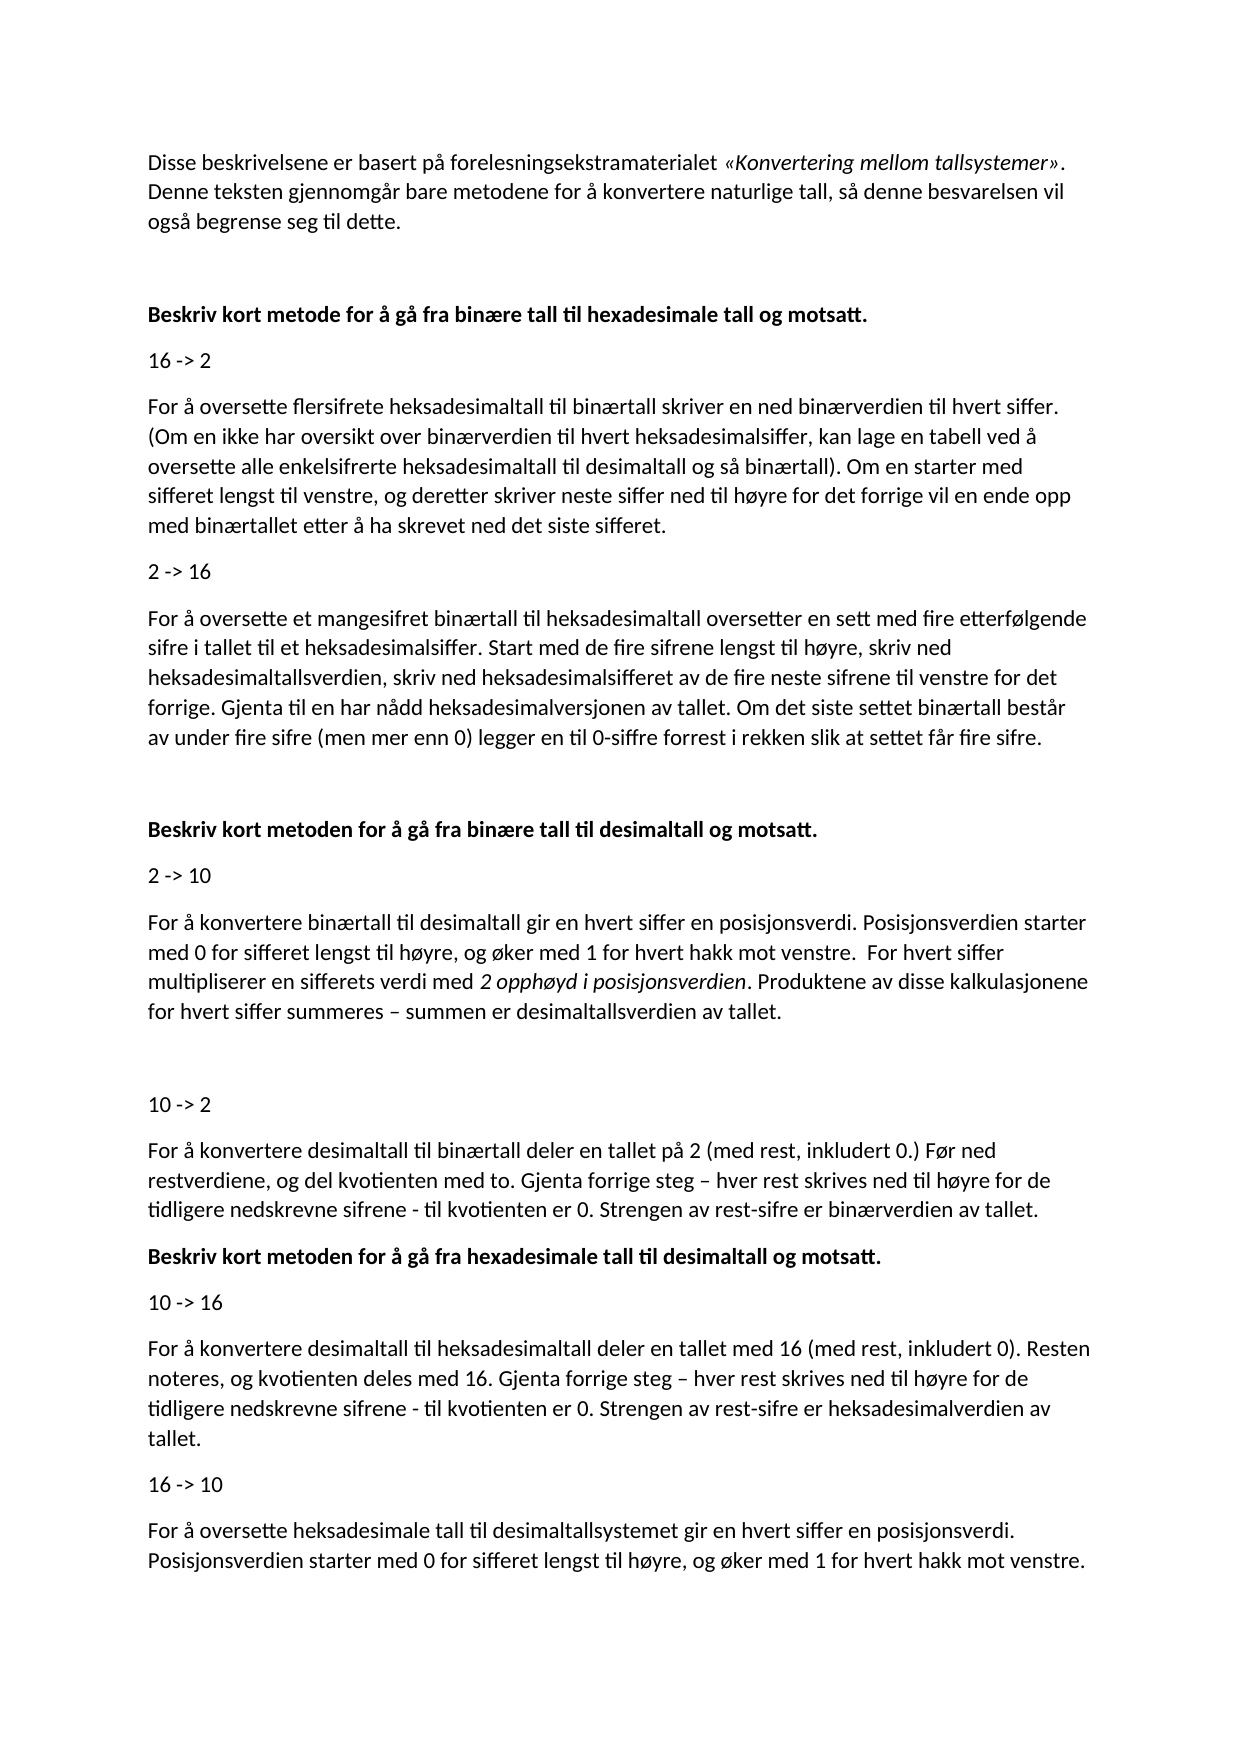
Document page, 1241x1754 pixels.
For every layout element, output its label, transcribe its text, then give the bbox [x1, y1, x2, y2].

text For å oversette heksadesimale tall til desimaltallsystemet gir en hvert siffer en posisjonsverdi. Posisjonsverdien starter med 0 for sifferet lengst til høyre, og øker med 1 for hvert hakk mot venstre. [148, 1516, 1093, 1574]
text For å oversette flersifrete heksadesimaltall til binærtall skriver en ned binærverdien til hvert siffer. (Om en ikke har oversikt over binærverdien til hvert heksadesimalsiffer, kan lage en tabell ved å oversette alle enkelsifrerte heksadesimaltall til desimaltall og så binærtall). Om en starter med sifferet lengst til venstre, og deretter skriver neste siffer ned til høyre for det forrige vil en ende opp med binærtallet etter å ha skrevet ned det siste sifferet. [148, 392, 1093, 539]
text Beskriv kort metode for å gå fra binære tall til hexadesimale tall og motsatt. [148, 300, 1093, 328]
text Beskriv kort metoden for å gå fra binære tall til desimaltall og motsatt. [148, 815, 1093, 843]
text 10 -> 2 [148, 1090, 1093, 1118]
text Disse beskrivelsene er basert på forelesningsekstramaterialet «Konvertering mellom tallsystemer». Denne teksten gjennomgår bare metodene for å konvertere naturlige tall, så denne besvarelsen vil også begrense seg til dette. [148, 148, 1093, 235]
text For å konvertere binærtall til desimaltall gir en hvert siffer en posisjonsverdi. Posisjonsverdien starter med 0 for sifferet lengst til høyre, og øker med 1 for hvert hakk mot venstre. For hvert siffer multipliserer en sifferets verdi med 2 opphøyd i posisjonsverdien. Produktene av disse kalkulasjonene for hvert siffer summeres – summen er desimaltallsverdien av tallet. [148, 908, 1093, 1025]
text 10 -> 16 [148, 1288, 1093, 1316]
text 16 -> 10 [148, 1470, 1093, 1498]
text 16 -> 2 [148, 346, 1093, 374]
text For å konvertere desimaltall til binærtall deler en tallet på 2 (med rest, inkludert 0.) Før ned restverdiene, og del kvotienten med to. Gjenta forrige steg – hver rest skrives ned til høyre for de tidligere nedskrevne sifrene - til kvotienten er 0. Strengen av rest-sifre er binærverdien av tallet. [148, 1136, 1093, 1223]
text For å konvertere desimaltall til heksadesimaltall deler en tallet med 16 (med rest, inkludert 0). Resten noteres, og kvotienten deles med 16. Gjenta forrige steg – hver rest skrives ned til høyre for de tidligere nedskrevne sifrene - til kvotienten er 0. Strengen av rest-sifre er heksadesimalverdien av tallet. [148, 1334, 1093, 1452]
text 2 -> 16 [148, 557, 1093, 586]
text 2 -> 10 [148, 862, 1093, 890]
text For å oversette et mangesifret binærtall til heksadesimaltall oversetter en sett med fire etterfølgende sifre i tallet til et heksadesimalsiffer. Start med de fire sifrene lengst til høyre, skriv ned heksadesimaltallsverdien, skriv ned heksadesimalsifferet av de fire neste sifrene til venstre for det forrige. Gjenta til en har nådd heksadesimalversjonen av tallet. Om det siste settet binærtall består av under fire sifre (men mer enn 0) legger en til 0-siffre forrest i rekken slik at settet får fire sifre. [148, 604, 1093, 751]
text Beskriv kort metoden for å gå fra hexadesimale tall til desimaltall og motsatt. [148, 1242, 1093, 1270]
